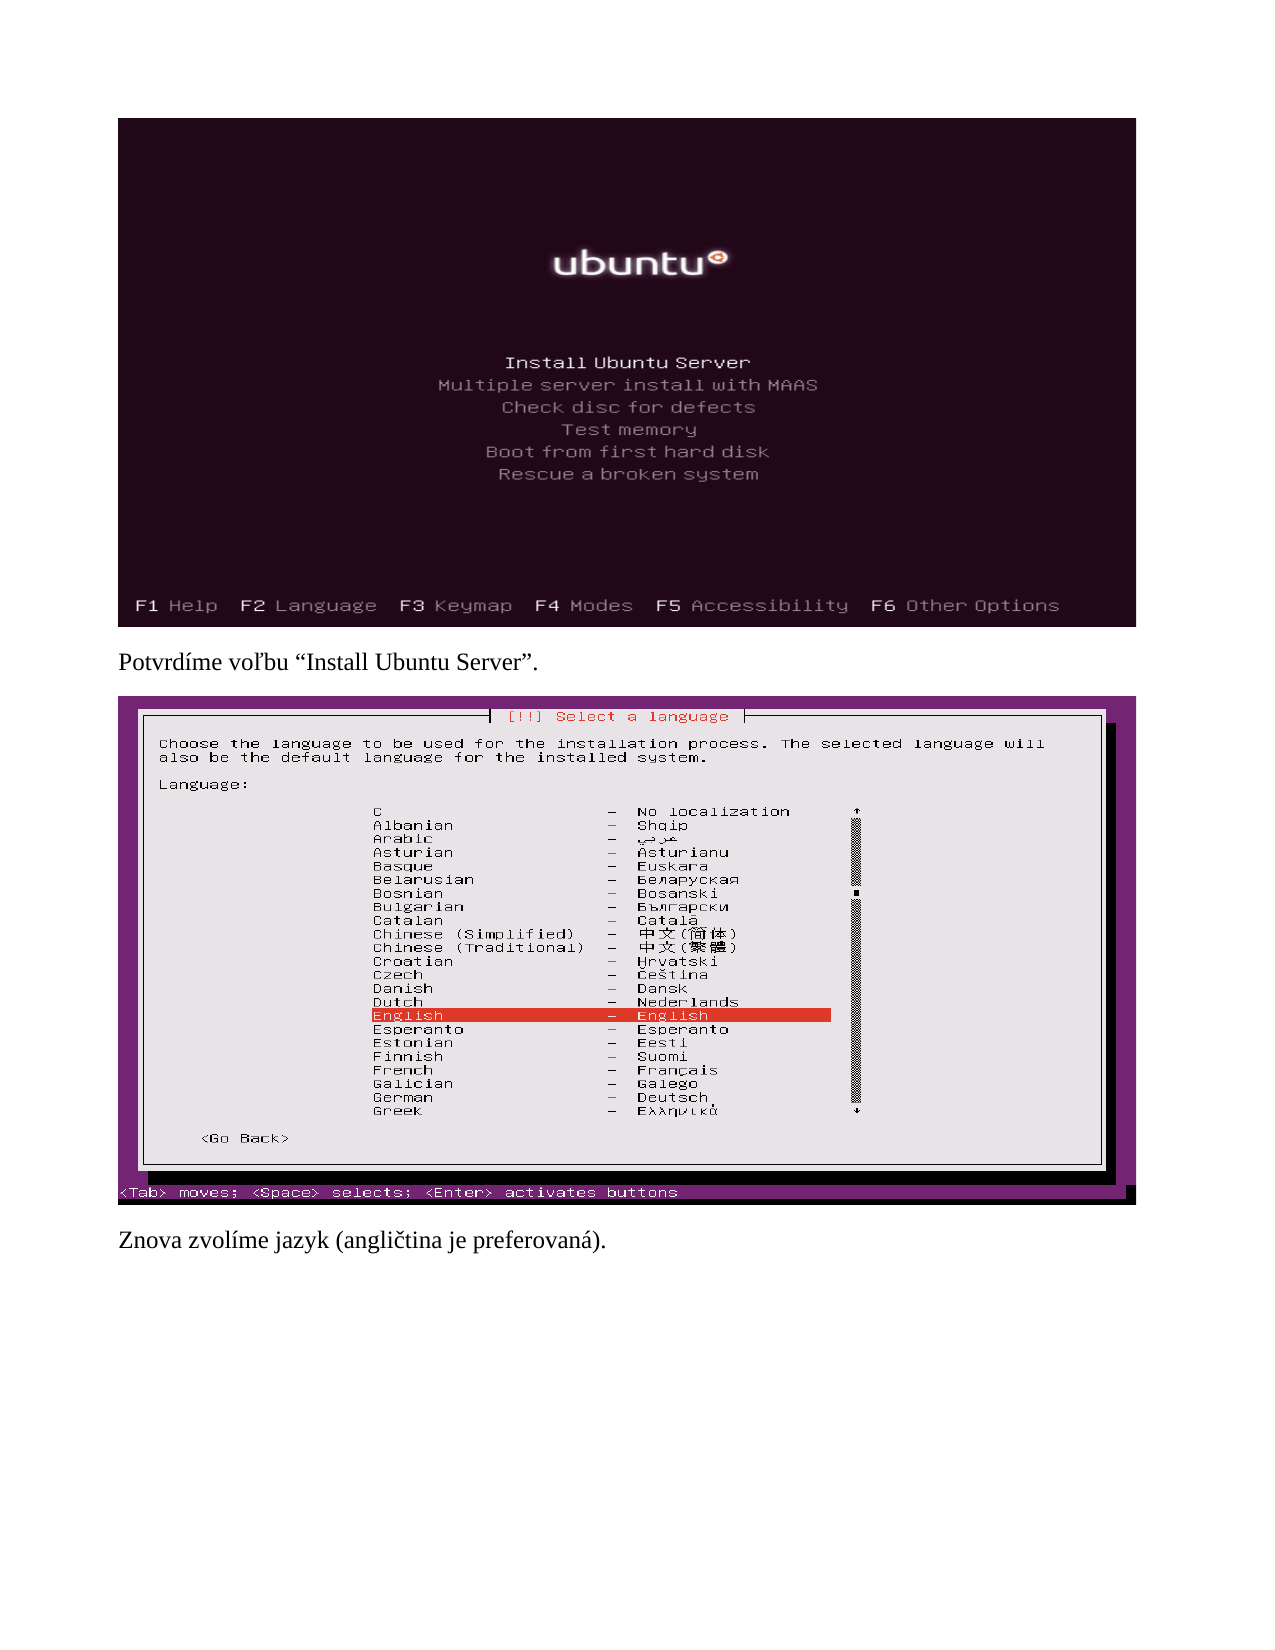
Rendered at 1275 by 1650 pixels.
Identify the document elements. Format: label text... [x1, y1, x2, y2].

text Znova zvolíme jazyk (angličtina je preferovaná). [118, 1225, 1157, 1254]
picture [118, 118, 1137, 627]
text Potvrdíme voľbu “Install Ubuntu Server”. [118, 647, 1157, 676]
picture [118, 696, 1137, 1205]
